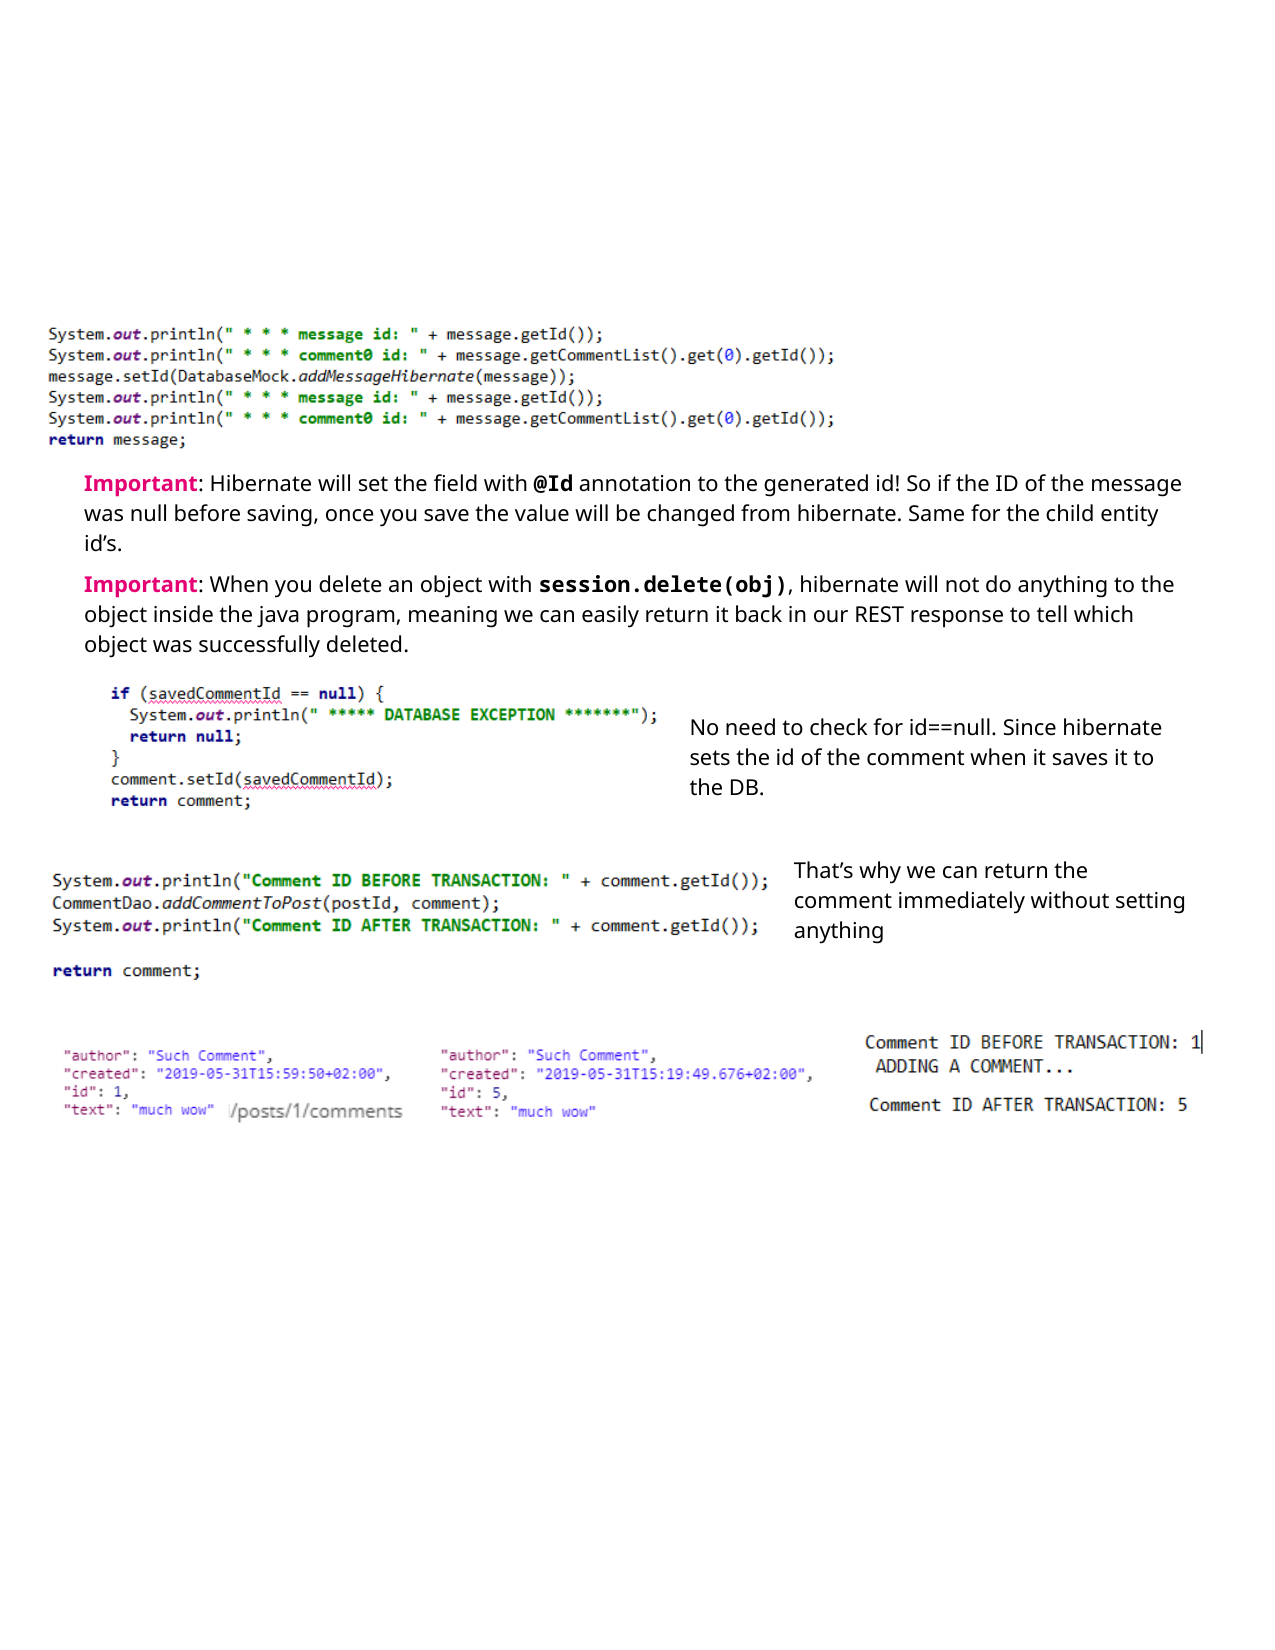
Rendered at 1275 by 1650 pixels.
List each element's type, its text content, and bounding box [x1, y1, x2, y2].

picture [867, 1094, 1198, 1119]
picture [106, 680, 660, 812]
picture [45, 322, 838, 453]
picture [433, 1043, 817, 1121]
picture [55, 1044, 412, 1126]
text That’s why we can return the comment immediately without setting anything [84, 855, 1188, 944]
picture [50, 869, 770, 985]
text Important: Hibernate will set the field with @Id annotation to the generated id! So if the ID of the message was null before saving, once you save the value will be changed from hibernate. Same for the child entity id’s. [84, 468, 1188, 557]
text Important: When you delete an object with session.delete(obj), hibernate will not do anything to the object inside the java program, meaning we can easily return it back in our REST response to tell which object was successfully deleted. [84, 569, 1188, 658]
text No need to check for id==null. Since hibernate sets the id of the comment when it saves it to the DB. [660, 712, 1188, 801]
picture [864, 1030, 1204, 1078]
